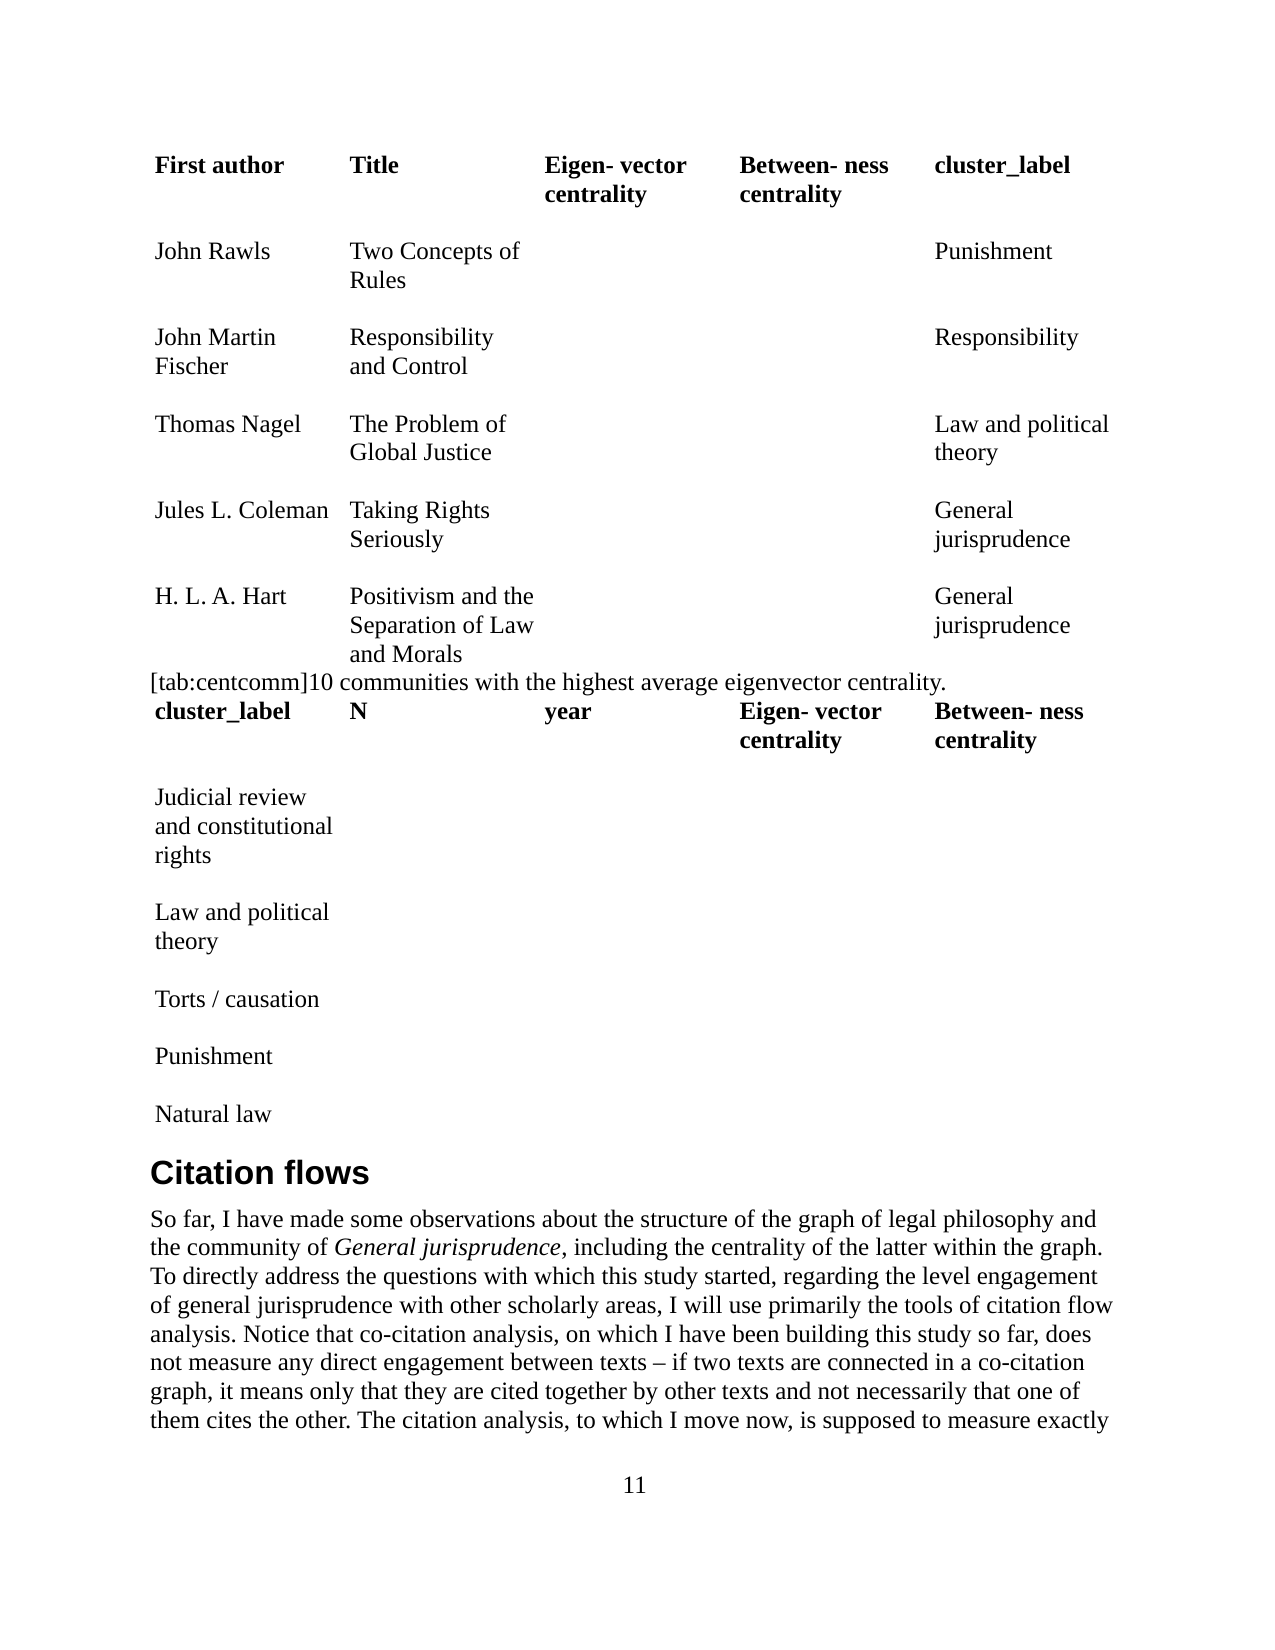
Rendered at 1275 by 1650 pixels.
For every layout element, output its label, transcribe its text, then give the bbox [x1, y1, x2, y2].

table_cell [150, 1013, 345, 1041]
table_cell [540, 783, 735, 869]
table_cell [540, 1070, 735, 1099]
table_cell [930, 208, 1125, 236]
table_cell [735, 869, 930, 897]
table_cell [345, 294, 540, 322]
table_cell [345, 984, 540, 1012]
table_cell [930, 754, 1125, 782]
table_cell Punishment [930, 236, 1125, 294]
table_cell Torts / causation [150, 984, 345, 1012]
table_cell General jurisprudence [930, 581, 1125, 667]
table_cell [345, 754, 540, 782]
table_cell [345, 1041, 540, 1070]
table_cell General jurisprudence [930, 495, 1125, 552]
table_cell [150, 294, 345, 322]
table_cell [930, 1099, 1125, 1127]
table_cell [150, 869, 345, 897]
table_cell [540, 869, 735, 897]
table_header Eigen- vector centrality [540, 150, 735, 207]
table_cell The Problem of Global Justice [345, 409, 540, 466]
table_cell [735, 553, 930, 581]
table_cell [735, 1013, 930, 1041]
text So far, I have made some observations about the structure of the graph of legal philosophy and the community of General jurisprudence, including the centrality of the latter within the graph. To directly address the questions with which this study started, regarding the level engagement of general jurisprudence with other scholarly areas, I will use primarily the tools of citation flow analysis. Notice that co-citation analysis, on which I have been building this study so far, does not measure any direct engagement between texts – if two texts are connected in a co-citation graph, it means only that they are cited together by other texts and not necessarily that one of them cites the other. The citation analysis, to which I move now, is supposed to measure exactly [150, 1204, 1125, 1434]
table_cell [930, 466, 1125, 495]
table_cell [930, 1013, 1125, 1041]
table_cell [345, 1099, 540, 1127]
table_cell [540, 984, 735, 1012]
table_cell [540, 236, 735, 294]
table_cell [735, 409, 930, 466]
table_cell [540, 754, 735, 782]
table_cell [735, 495, 930, 552]
table_cell John Martin Fischer [150, 323, 345, 380]
table_cell [150, 380, 345, 409]
table_cell Responsibility and Control [345, 323, 540, 380]
table_header Title [345, 150, 540, 207]
table_cell [735, 1041, 930, 1070]
table_cell Natural law [150, 1099, 345, 1127]
table_cell [150, 1070, 345, 1099]
table_cell [540, 1041, 735, 1070]
table_header cluster_label [150, 696, 345, 754]
table_cell [735, 984, 930, 1012]
table_header Eigen- vector centrality [735, 696, 930, 754]
table_cell [735, 581, 930, 667]
table_cell Law and political theory [150, 898, 345, 955]
table_cell [930, 984, 1125, 1012]
table_cell [735, 1099, 930, 1127]
table_cell [540, 553, 735, 581]
table_cell [540, 1013, 735, 1041]
text [tab:centcomm]10 communities with the highest average eigenvector centrality. [150, 667, 1125, 696]
table_header cluster_label [930, 150, 1125, 207]
table_cell [930, 898, 1125, 955]
table_cell Positivism and the Separation of Law and Morals [345, 581, 540, 667]
table_cell [735, 466, 930, 495]
table_cell [930, 553, 1125, 581]
table_cell Responsibility [930, 323, 1125, 380]
table_cell [930, 783, 1125, 869]
table_cell Taking Rights Seriously [345, 495, 540, 552]
table_cell [540, 1099, 735, 1127]
table_cell [150, 208, 345, 236]
table_cell [735, 754, 930, 782]
table_cell [345, 208, 540, 236]
table_cell [150, 553, 345, 581]
table_cell [540, 208, 735, 236]
table_cell H. L. A. Hart [150, 581, 345, 667]
table_cell [540, 294, 735, 322]
table_cell [930, 869, 1125, 897]
table_cell [345, 1013, 540, 1041]
table_cell [735, 323, 930, 380]
table_cell Punishment [150, 1041, 345, 1070]
table_cell Law and political theory [930, 409, 1125, 466]
table_cell [540, 955, 735, 984]
table_cell Thomas Nagel [150, 409, 345, 466]
table_header Between- ness centrality [930, 696, 1125, 754]
table_cell [930, 1070, 1125, 1099]
table_cell [540, 323, 735, 380]
table_cell John Rawls [150, 236, 345, 294]
table_cell [735, 208, 930, 236]
table_header Between- ness centrality [735, 150, 930, 207]
table_header First author [150, 150, 345, 207]
table_cell [540, 581, 735, 667]
table_cell [735, 898, 930, 955]
table_cell [735, 783, 930, 869]
table_cell [345, 955, 540, 984]
table_cell [345, 869, 540, 897]
table_header N [345, 696, 540, 754]
table_cell [540, 380, 735, 409]
table_cell [150, 466, 345, 495]
table_cell [735, 955, 930, 984]
table_cell Judicial review and constitutional rights [150, 783, 345, 869]
table_cell [150, 955, 345, 984]
table_cell [930, 955, 1125, 984]
table_cell [345, 380, 540, 409]
table_cell [540, 898, 735, 955]
table_cell [540, 466, 735, 495]
table_cell [345, 898, 540, 955]
subtitle Citation flows [150, 1152, 1125, 1191]
table_cell [345, 553, 540, 581]
table_cell [735, 294, 930, 322]
table_cell [345, 466, 540, 495]
table_cell Jules L. Coleman [150, 495, 345, 552]
table_cell [345, 1070, 540, 1099]
table_cell [345, 783, 540, 869]
table_header year [540, 696, 735, 754]
table_cell [735, 1070, 930, 1099]
table_cell [735, 236, 930, 294]
table_cell [735, 380, 930, 409]
table_cell [540, 409, 735, 466]
table_cell [150, 754, 345, 782]
table_cell [930, 294, 1125, 322]
table_cell [930, 1041, 1125, 1070]
table_cell Two Concepts of Rules [345, 236, 540, 294]
table_cell [930, 380, 1125, 409]
table_cell [540, 495, 735, 552]
